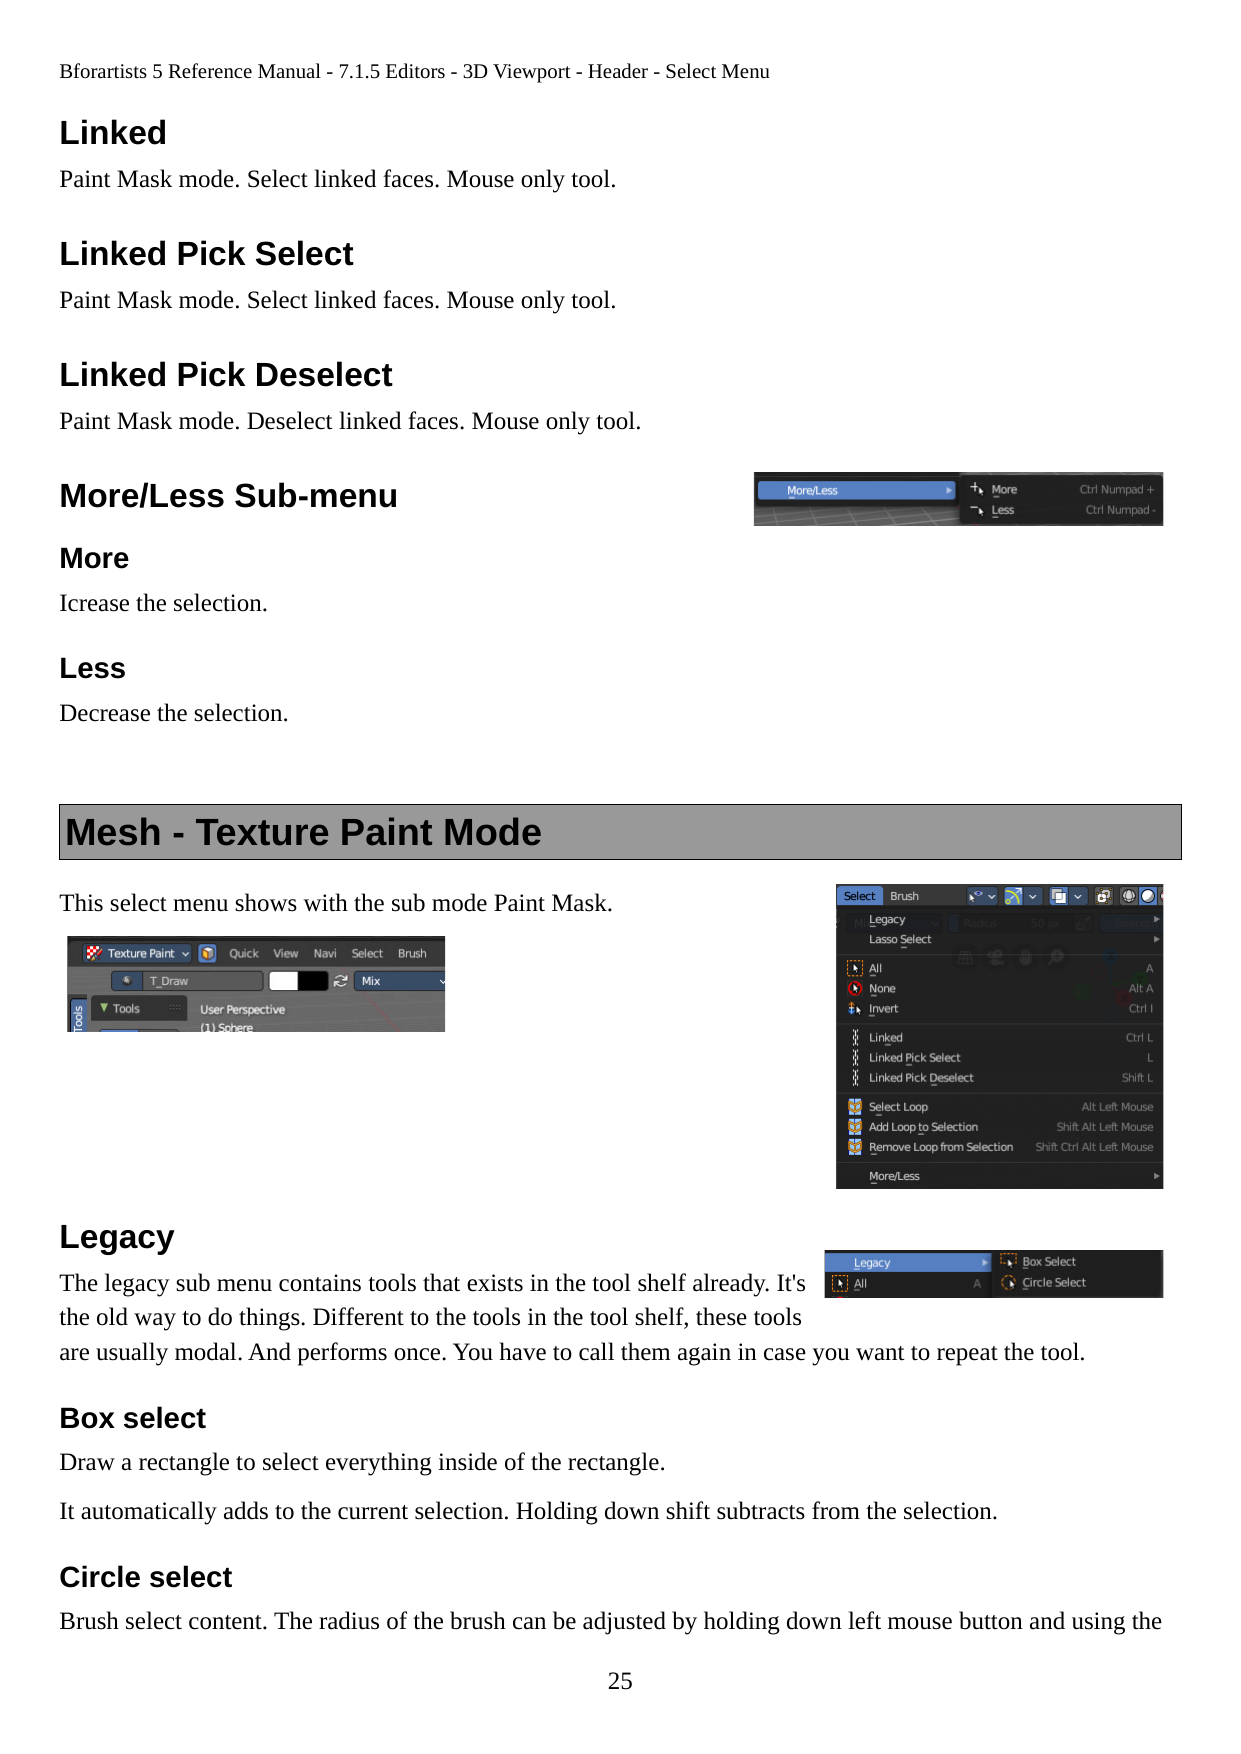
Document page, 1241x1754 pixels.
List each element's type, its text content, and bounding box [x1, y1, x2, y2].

text Decrease the selection. [59, 698, 1181, 726]
subtitle Less [59, 651, 1181, 685]
picture [836, 884, 1164, 1189]
text Paint Mask mode. Select linked faces. Mouse only tool. [59, 285, 1181, 313]
picture [824, 1250, 1164, 1298]
subtitle More/Less Sub-menu [59, 476, 753, 514]
subtitle Box select [59, 1401, 1181, 1434]
text It automatically adds to the current selection. Holding down shift subtracts from the selection. [59, 1496, 1181, 1525]
text This select menu shows with the sub mode Paint Mask. [59, 888, 836, 917]
subtitle Linked Pick Deselect [59, 355, 1181, 393]
subtitle Linked [59, 113, 1181, 151]
table_header Mesh - Texture Paint Mode [60, 805, 1181, 859]
text Draw a rectangle to select everything inside of the rectangle. [59, 1447, 1181, 1476]
text Paint Mask mode. Select linked faces. Mouse only tool. [59, 164, 1181, 192]
subtitle Circle select [59, 1559, 1181, 1593]
picture [67, 936, 446, 1032]
subtitle [1164, 476, 1181, 514]
subtitle Legacy [59, 1217, 1181, 1256]
picture [753, 472, 1164, 526]
text Icrease the selection. [59, 588, 1181, 616]
subtitle Linked Pick Select [59, 234, 1181, 272]
text Paint Mask mode. Deselect linked faces. Mouse only tool. [59, 406, 1181, 434]
subtitle More [59, 541, 1181, 575]
text The legacy sub menu contains tools that exists in the tool shelf already. It's the old way to do things. Different to the tools in the tool shelf, these tools are usually modal. And performs once. You have to call them again in case you want to repeat the tool. [59, 1268, 1181, 1366]
text Brush select content. The radius of the brush can be adjusted by holding down left mouse button and using the [59, 1606, 1181, 1634]
